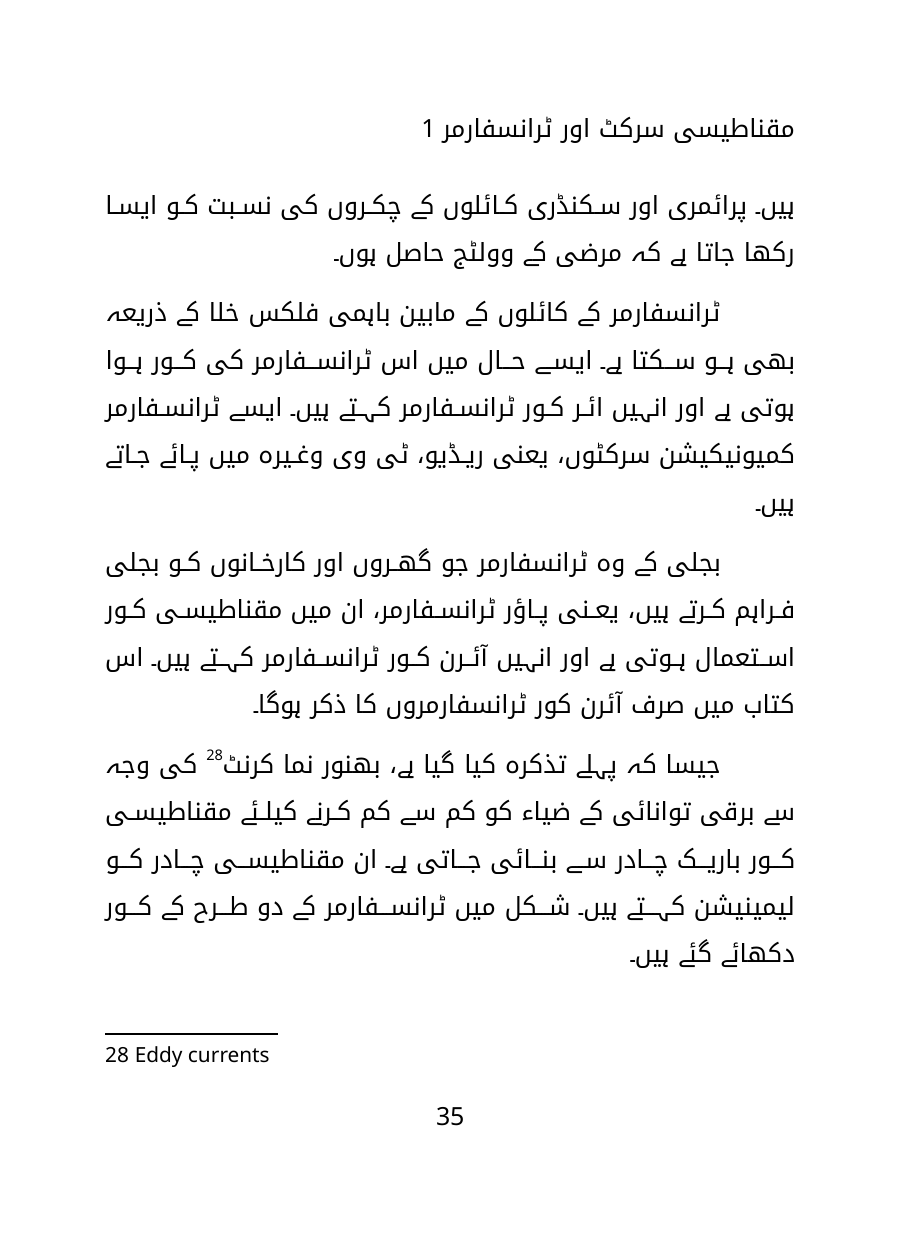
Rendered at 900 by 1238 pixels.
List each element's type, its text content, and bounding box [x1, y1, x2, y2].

text ٹرانسفارمر کے کائلوں کے مابین باہمی فلکس خلا کے ذریعہ بھی ہو سکتا ہے۔ ایسے حال میں اس ٹرانسفارمر کی کور ہوا ہوتی ہے اور انہیں ائر کور ٹرانسفارمر کہتے ہیں۔ ایسے ٹرانسفارمر کمیونیکیشن سرکٹوں، یعنی ریڈیو، ٹی وی وغیرہ میں پائے جاتے ہیں۔ [105, 290, 795, 527]
text جیسا کہ پہلے تذکرہ کیا گیا ہے، بھنور نما کرنٹ کی وجہ سے برقی توانائی کے ضیاء کو کم سے کم کرنے کیلئے مقناطیسی کور باریک چادر سے بنائی جاتی ہے۔ ان مقناطیسی چادر کو لیمینیشن کہتے ہیں۔ شکل میں ٹرانسفارمر کے دو طرح کے کور دکھائے گئے ہیں۔ [105, 741, 795, 978]
text ٹرانسفارمر بنیادی طور پر دو یا دو سے زیادہ ایسے کائل جن کے مابین باہمی فلکس موجود ہو، کو کہتے ہیں۔ اگر ان میں ایک کائل پہ اےسی وولٹ دئے جائیں تو کور میں اےسی فلکس پیدا ہوگا، جس کا مقدار دئے گئے وولٹج، اس کی فریقونسی اور کائل کے چکروں پر منحصر ہوگا۔ باہمی فلکس دوسرے کائل میں وولٹج کو جنم دے گا جس کی مقدار اس باہمی فلکس کی مقدار، فریقونسی اور اس کائل کے چکروں پر منحصر ہوگا۔ جس کائل کو بجلی دی جاتی ہے اس کو اولین کائل یا پرائمری کائل کہتے ہیں اور باقی کائلوں کو ثانوی کائل یا سکنڈری کائل کہتے ہیں۔ پرائمری اور سکنڈری کائلوں کے چکروں کی نسبت کو ایسا رکھا جاتا ہے کہ مرضی کے وولٹج حاصل ہوں۔ [105, 182, 795, 277]
text Eddy currents [105, 1040, 795, 1068]
text بجلی کے وہ ٹرانسفارمر جو گھروں اور کارخانوں کو بجلی فراہم کرتے ہیں، یعنی پاؤر ٹرانسفارمر، ان میں مقناطیسی کور استعمال ہوتی ہے اور انہیں آئرن کور ٹرانسفارمر کہتے ہیں۔ اس کتاب میں صرف آئرن کور ٹرانسفارمروں کا ذکر ہوگا۔ [105, 539, 795, 729]
